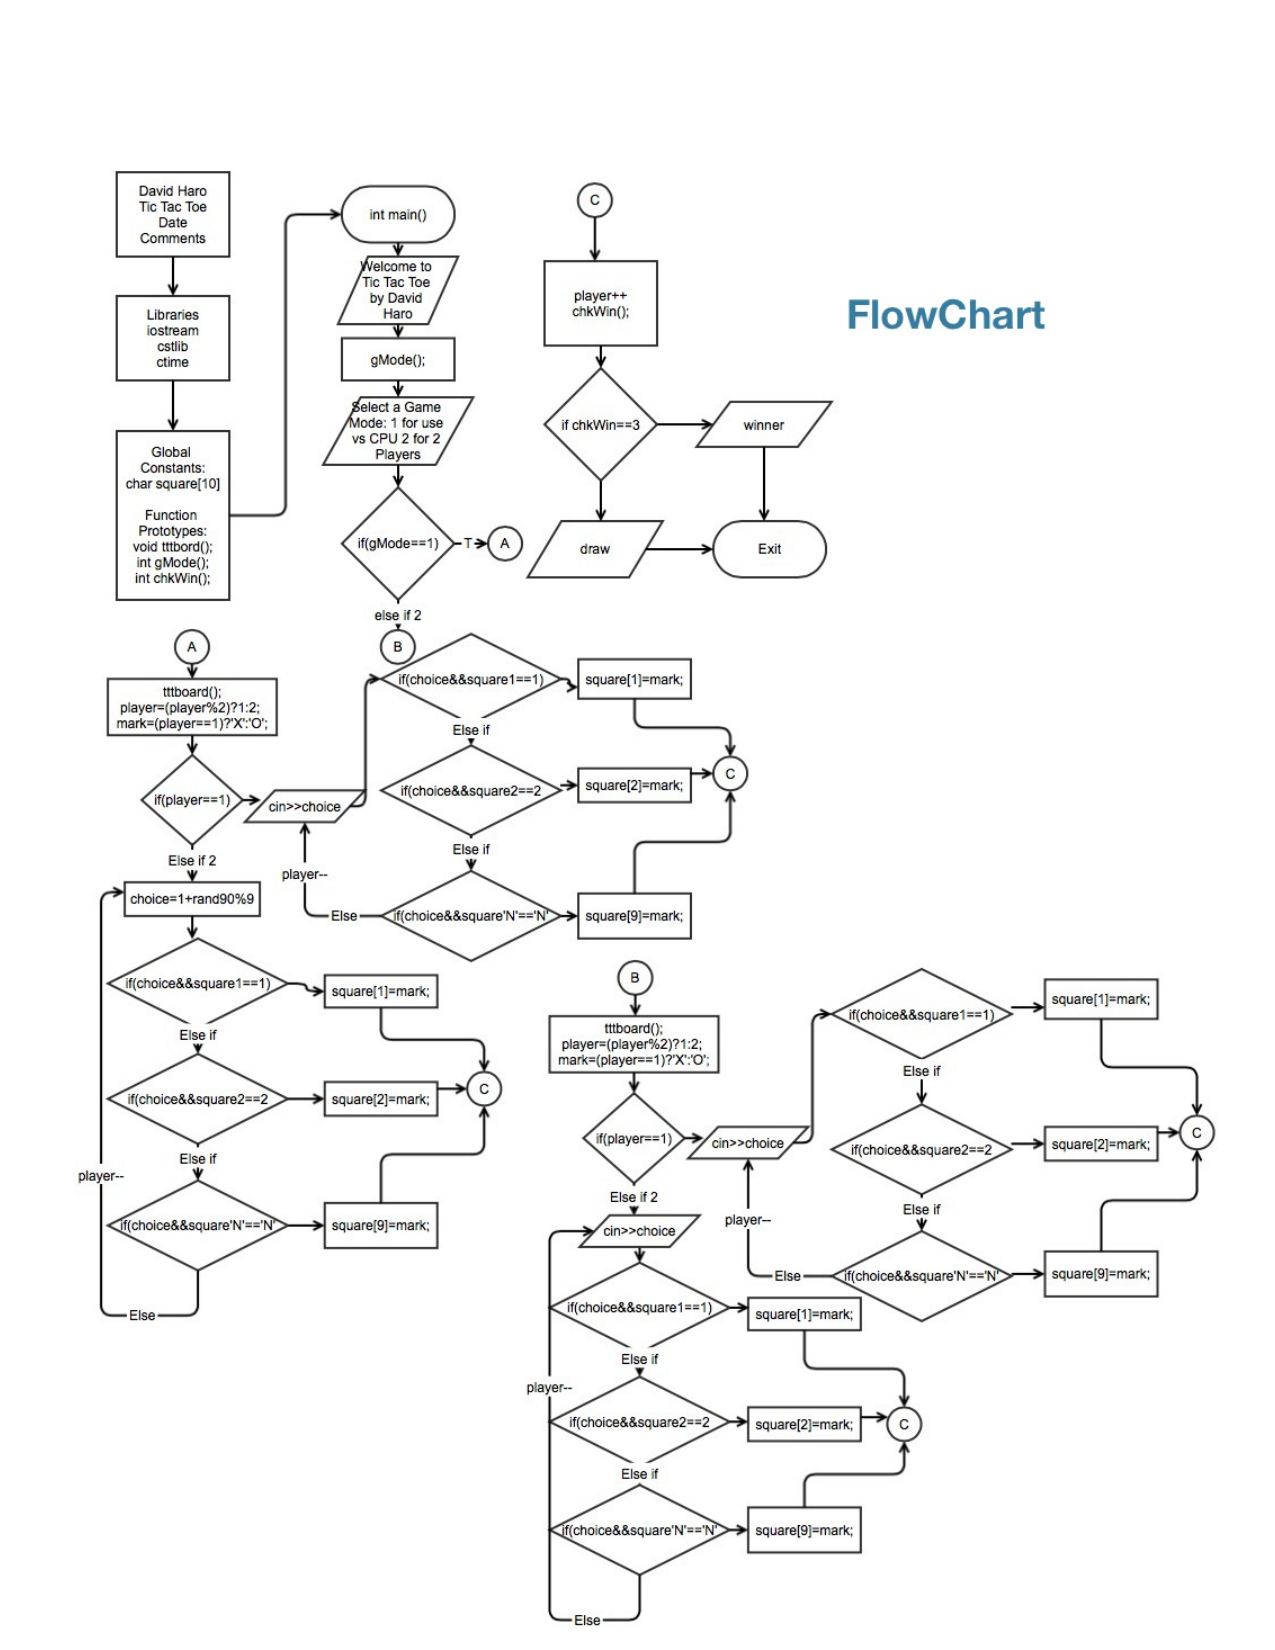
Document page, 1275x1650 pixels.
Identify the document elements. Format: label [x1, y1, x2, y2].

picture [38, 117, 1237, 1650]
